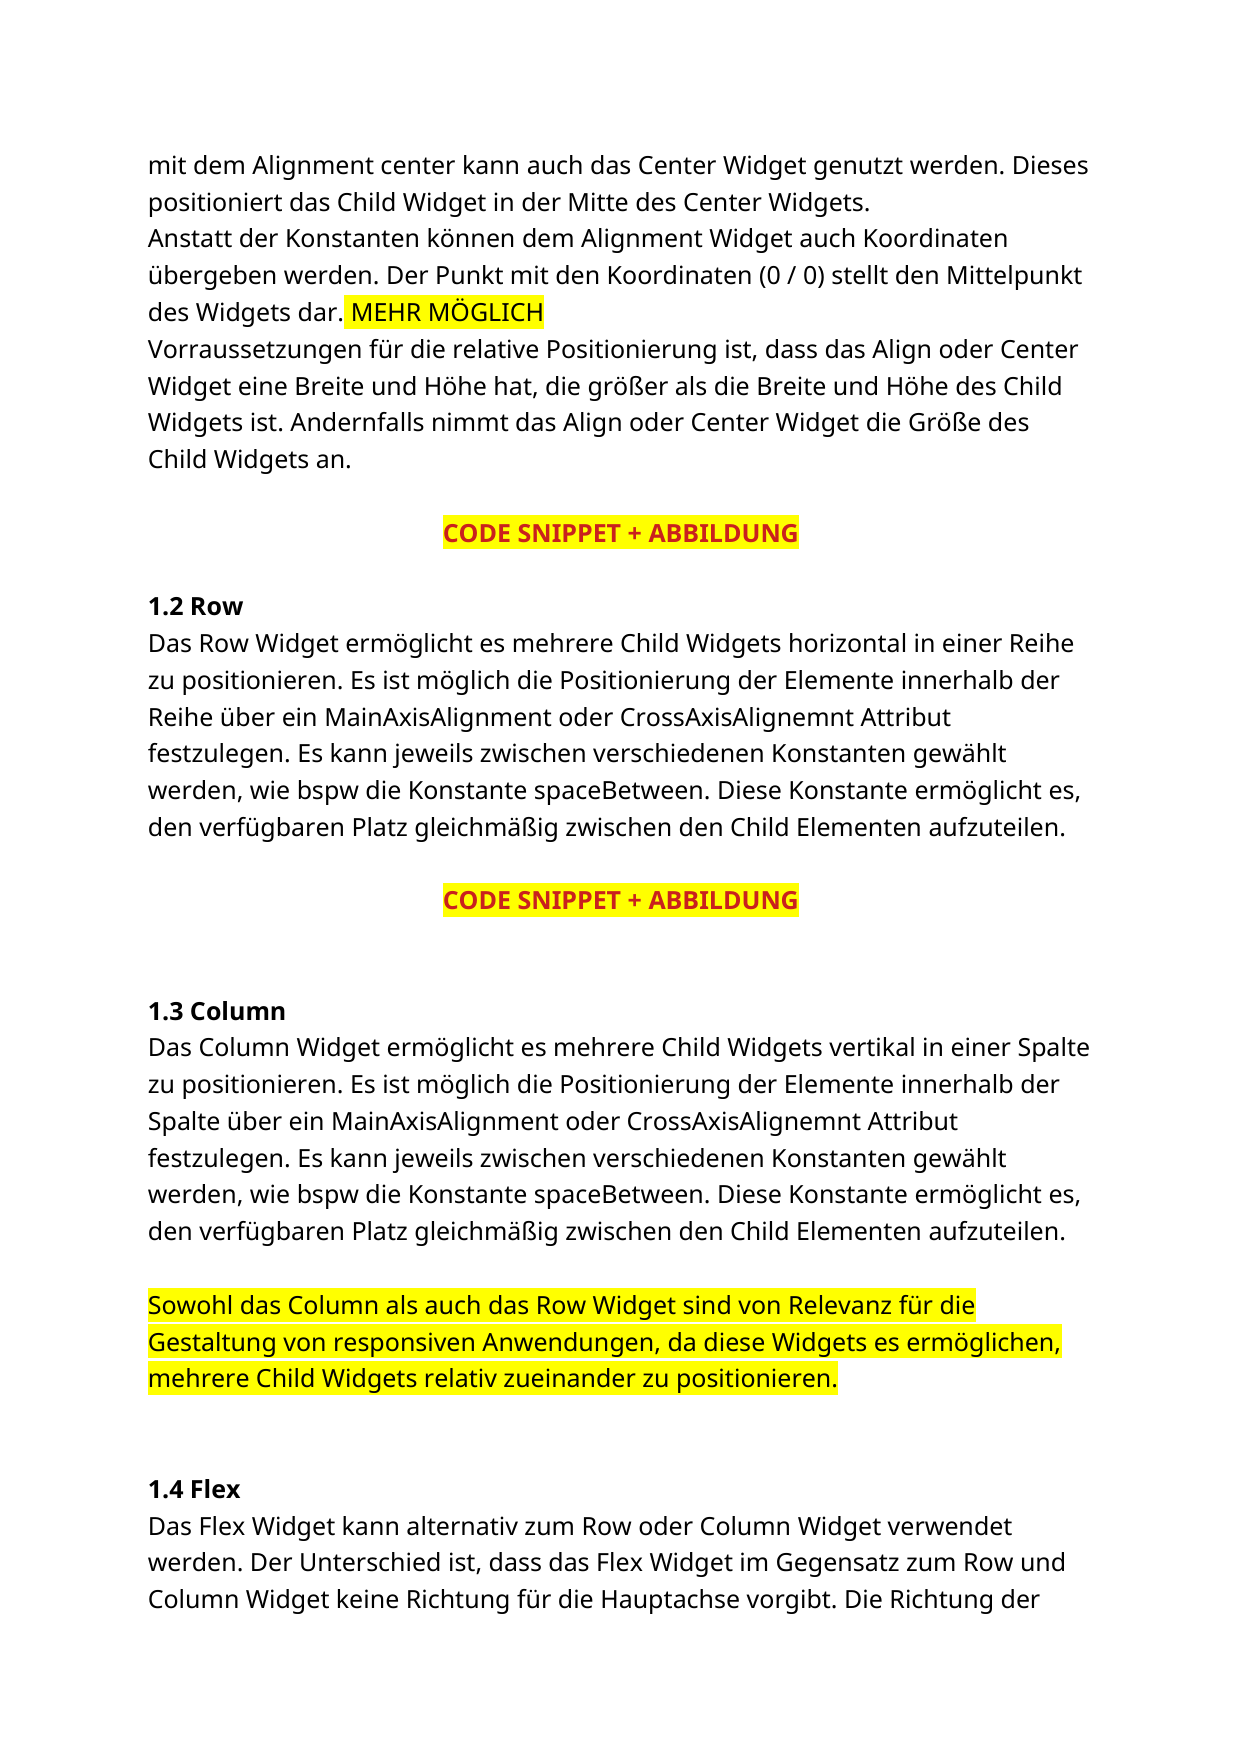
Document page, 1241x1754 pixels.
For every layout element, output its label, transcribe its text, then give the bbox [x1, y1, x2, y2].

list Das Column Widget ermöglicht es mehrere Child Widgets vertikal in einer Spalte zu positionieren. Es ist möglich die Positionierung der Elemente innerhalb der Spalte über ein MainAxisAlignment oder CrossAxisAlignemnt Attribut festzulegen. Es kann jeweils zwischen verschiedenen Konstanten gewählt werden, wie bspw die Konstante spaceBetween. Diese Konstante ermöglicht es, den verfügbaren Platz gleichmäßig zwischen den Child Elementen aufzuteilen. [148, 1030, 1093, 1248]
list Sowohl das Column als auch das Row Widget sind von Relevanz für die Gestaltung von responsiven Anwendungen, da diese Widgets es ermöglichen, mehrere Child Widgets relativ zueinander zu positionieren. [148, 1287, 1093, 1395]
list 1.3 Column [148, 993, 1093, 1027]
list 1.4 Flex [148, 1471, 1093, 1505]
list Vorraussetzungen für die relative Positionierung ist, dass das Align oder Center Widget eine Breite und Höhe hat, die größer als die Breite und Höhe des Child Widgets ist. Andernfalls nimmt das Align oder Center Widget die Größe des Child Widgets an. [148, 331, 1093, 476]
list Anstatt der Konstanten können dem Alignment Widget auch Koordinaten übergeben werden. Der Punkt mit den Koordinaten (0 / 0) stellt den Mittelpunkt des Widgets dar. MEHR MÖGLICH [148, 221, 1093, 329]
list CODE SNIPPET + ABBILDUNG [148, 515, 1093, 549]
list mit dem Alignment center kann auch das Center Widget genutzt werden. Dieses positioniert das Child Widget in der Mitte des Center Widgets. [148, 148, 1093, 218]
list 1.2 Row [148, 589, 1093, 623]
list CODE SNIPPET + ABBILDUNG [148, 883, 1093, 917]
list Das Flex Widget kann alternativ zum Row oder Column Widget verwendet werden. Der Unterschied ist, dass das Flex Widget im Gegensatz zum Row und Column Widget keine Richtung für die Hauptachse vorgibt. Die Richtung der [148, 1508, 1093, 1616]
list Das Row Widget ermöglicht es mehrere Child Widgets horizontal in einer Reihe zu positionieren. Es ist möglich die Positionierung der Elemente innerhalb der Reihe über ein MainAxisAlignment oder CrossAxisAlignemnt Attribut festzulegen. Es kann jeweils zwischen verschiedenen Konstanten gewählt werden, wie bspw die Konstante spaceBetween. Diese Konstante ermöglicht es, den verfügbaren Platz gleichmäßig zwischen den Child Elementen aufzuteilen. [148, 626, 1093, 843]
